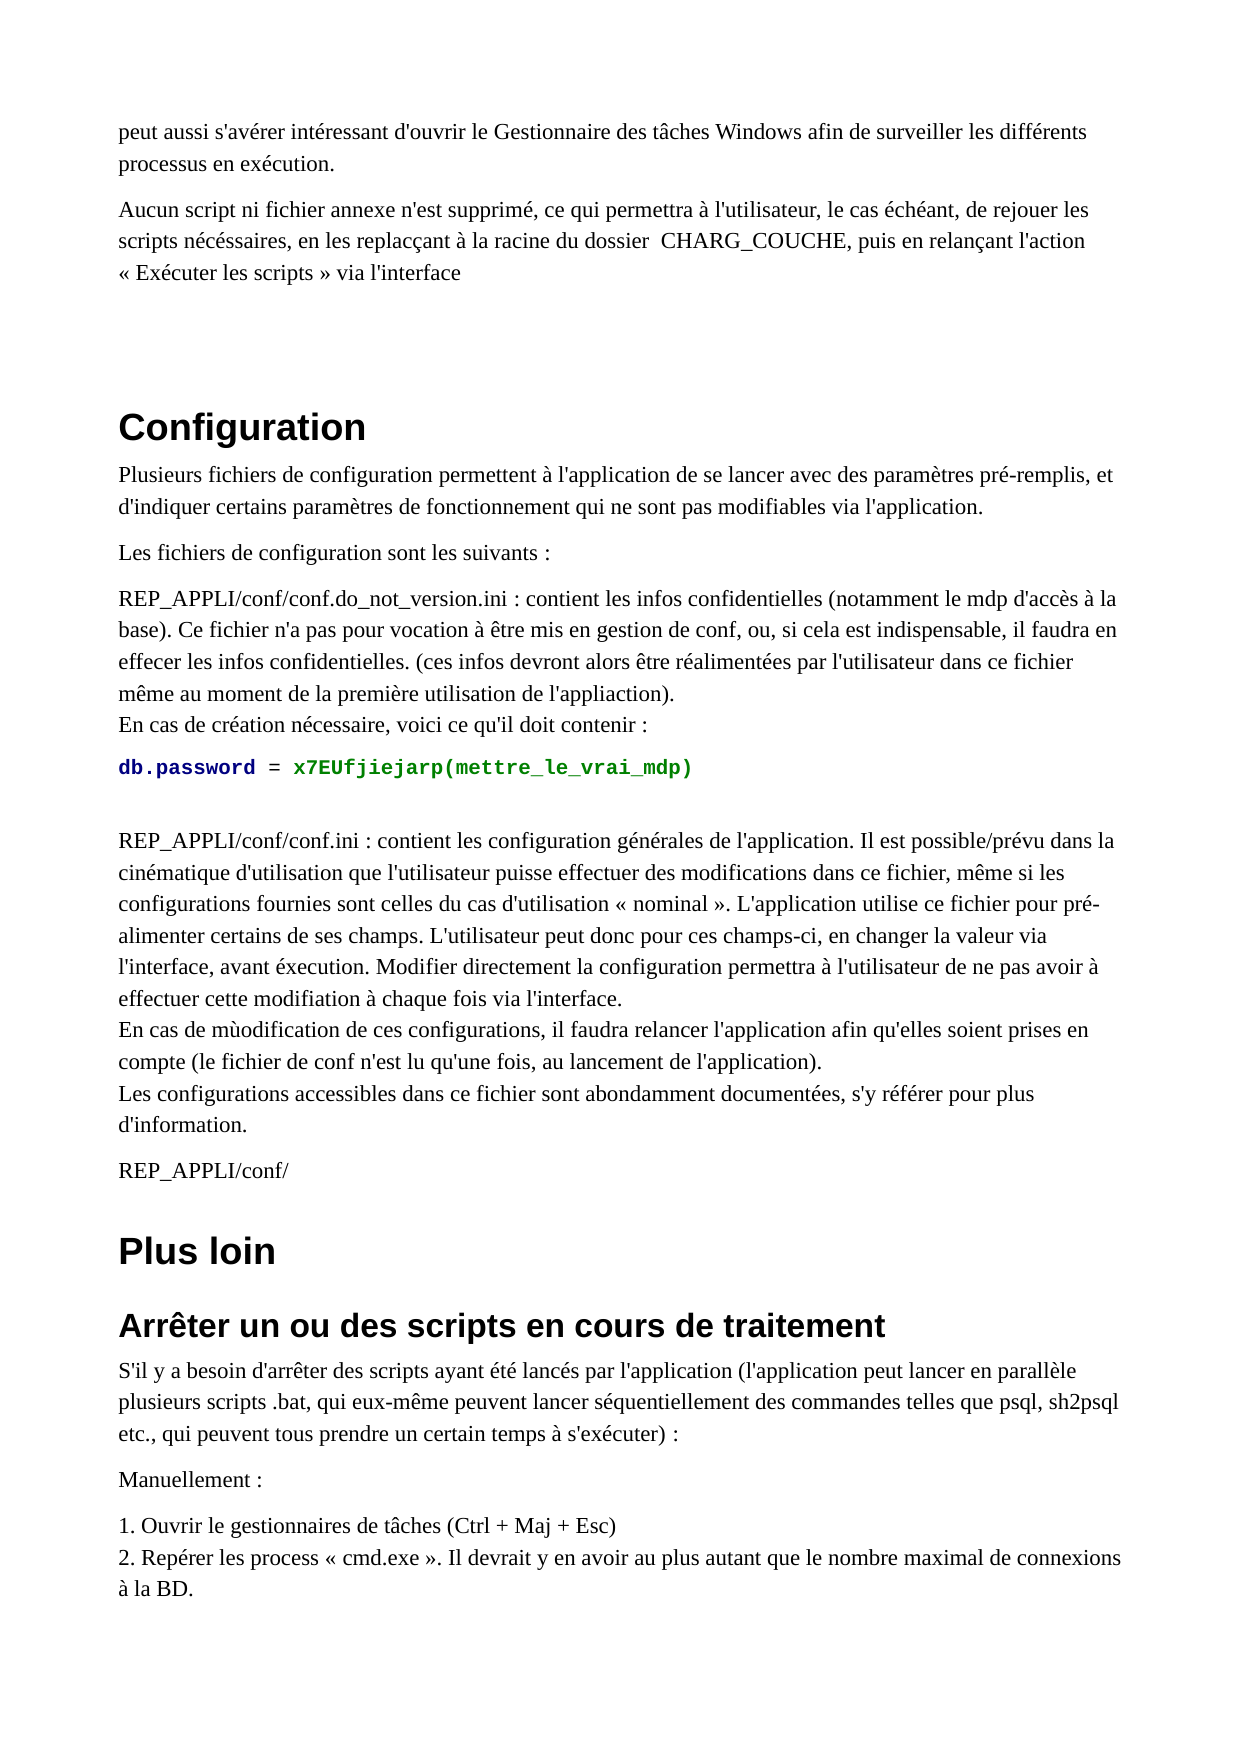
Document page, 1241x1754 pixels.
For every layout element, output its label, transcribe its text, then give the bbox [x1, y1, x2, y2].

text 1. Ouvrir le gestionnaires de tâches (Ctrl + Maj + Esc) 2. Repérer les process « cmd.exe ». Il devrait y en avoir au plus autant que le nombre maximal de connexions à la BD. [118, 1512, 1122, 1602]
subtitle Configuration [118, 405, 1122, 449]
text peut aussi s'avérer intéressant d'ouvrir le Gestionnaire des tâches Windows afin de surveiller les différents processus en exécution. [118, 118, 1122, 176]
text Plusieurs fichiers de configuration permettent à l'application de se lancer avec des paramètres pré-remplis, et d'indiquer certains paramètres de fonctionnement qui ne sont pas modifiables via l'application. [118, 461, 1122, 519]
text S'il y a besoin d'arrêter des scripts ayant été lancés par l'application (l'application peut lancer en parallèle plusieurs scripts .bat, qui eux-même peuvent lancer séquentiellement des commandes telles que psql, sh2psql etc., qui peuvent tous prendre un certain temps à s'exécuter) : [118, 1357, 1122, 1446]
subtitle Plus loin [118, 1228, 1122, 1272]
subtitle Arrêter un ou des scripts en cours de traitement [118, 1306, 1122, 1344]
text REP_APPLI/conf/conf.ini : contient les configuration générales de l'application. Il est possible/prévu dans la cinématique d'utilisation que l'utilisateur puisse effectuer des modifications dans ce fichier, même si les configurations fournies sont celles du cas d'utilisation « nominal ». L'application utilise ce fichier pour pré-alimenter certains de ses champs. L'utilisateur peut donc pour ces champs-ci, en changer la valeur via l'interface, avant éxecution. Modifier directement la configuration permettra à l'utilisateur de ne pas avoir à effectuer cette modifiation à chaque fois via l'interface. En cas de mùodification de ces configurations, il faudra relancer l'application afin qu'elles soient prises en compte (le fichier de conf n'est lu qu'une fois, au lancement de l'application). Les configurations accessibles dans ce fichier sont abondamment documentées, s'y référer pour plus d'information. [118, 827, 1122, 1138]
text Les fichiers de configuration sont les suivants : [118, 539, 1122, 565]
text db.password = x7EUfjiejarp(mettre_le_vrai_mdp) [118, 757, 1122, 781]
text Aucun script ni fichier annexe n'est supprimé, ce qui permettra à l'utilisateur, le cas échéant, de rejouer les scripts nécéssaires, en les replacçant à la racine du dossier CHARG_COUCHE, puis en relançant l'action « Exécuter les scripts » via l'interface [118, 196, 1122, 285]
text REP_APPLI/conf/ [118, 1157, 1122, 1184]
text REP_APPLI/conf/conf.do_not_version.ini : contient les infos confidentielles (notamment le mdp d'accès à la base). Ce fichier n'a pas pour vocation à être mis en gestion de conf, ou, si cela est indispensable, il faudra en effecer les infos confidentielles. (ces infos devront alors être réalimentées par l'utilisateur dans ce fichier même au moment de la première utilisation de l'appliaction). En cas de création nécessaire, voici ce qu'il doit contenir : [118, 585, 1122, 738]
text Manuellement : [118, 1466, 1122, 1492]
